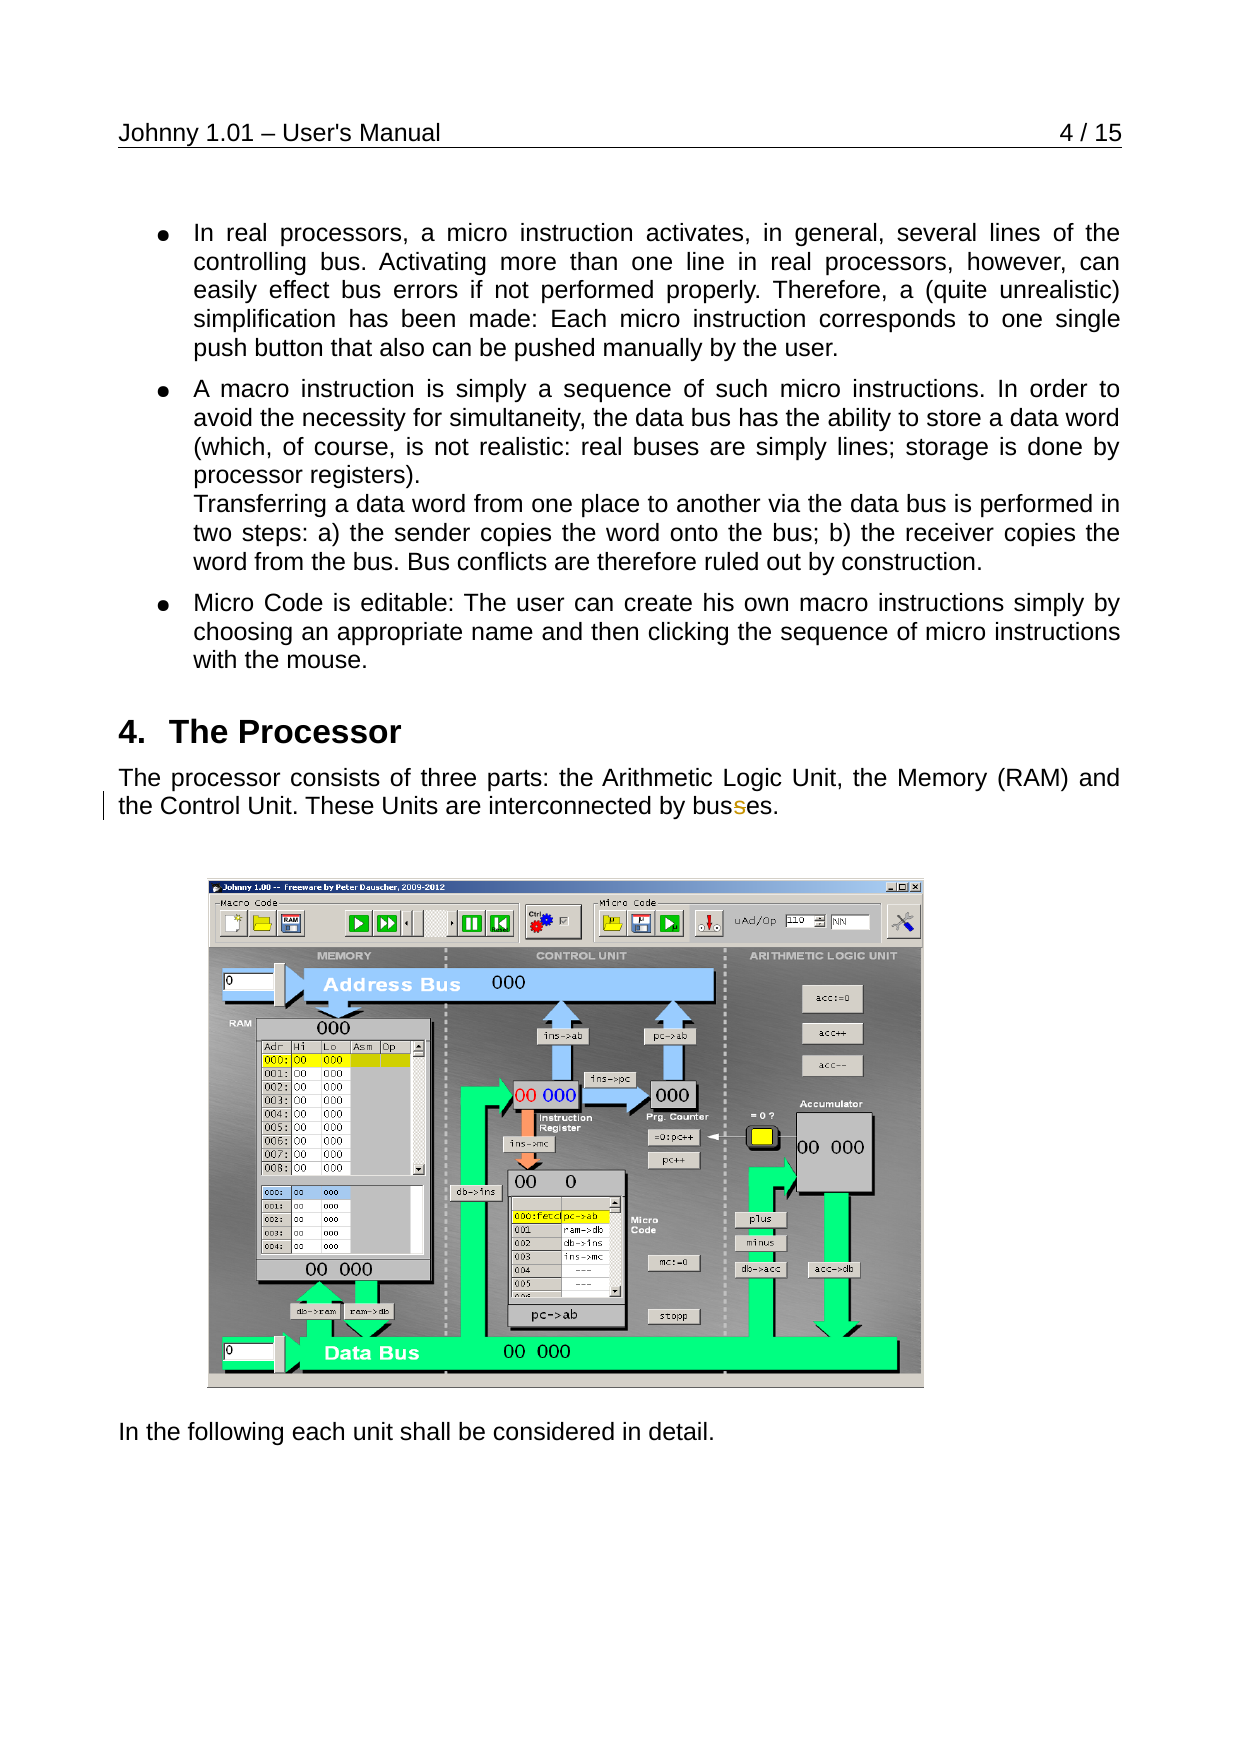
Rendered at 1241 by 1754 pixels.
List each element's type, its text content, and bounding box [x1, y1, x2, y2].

subtitle The Processor [118, 711, 1122, 750]
list In real processors, a micro instruction activates, in general, several lines of the controlling bus. Activating more than one line in real processors, however, can easily effect bus errors if not performed properly. Therefore, a (quite unrealistic) simplification has been made: Each micro instruction corresponds to one single push button that also can be pushed manually by the user. [156, 218, 1122, 361]
text In the following each unit shall be considered in detail. [118, 874, 1122, 1445]
text The processor consists of three parts: the Arithmetic Logic Unit, the Memory (RAM) and the Control Unit. These Units are interconnected by buses. [118, 763, 1122, 820]
list Micro Code is editable: The user can create his own macro instructions simply by choosing an appropriate name and then clicking the sequence of micro instructions with the mouse. [156, 588, 1122, 674]
picture [207, 878, 924, 1388]
list A macro instruction is simply a sequence of such micro instructions. In order to avoid the necessity for simultaneity, the data bus has the ability to store a data word (which, of course, is not realistic: real buses are simply lines; storage is done by processor registers). Transferring a data word from one place to another via the data bus is performed in two steps: a) the sender copies the word onto the bus; b) the receiver copies the word from the bus. Bus conflicts are therefore ruled out by construction. [156, 374, 1122, 575]
